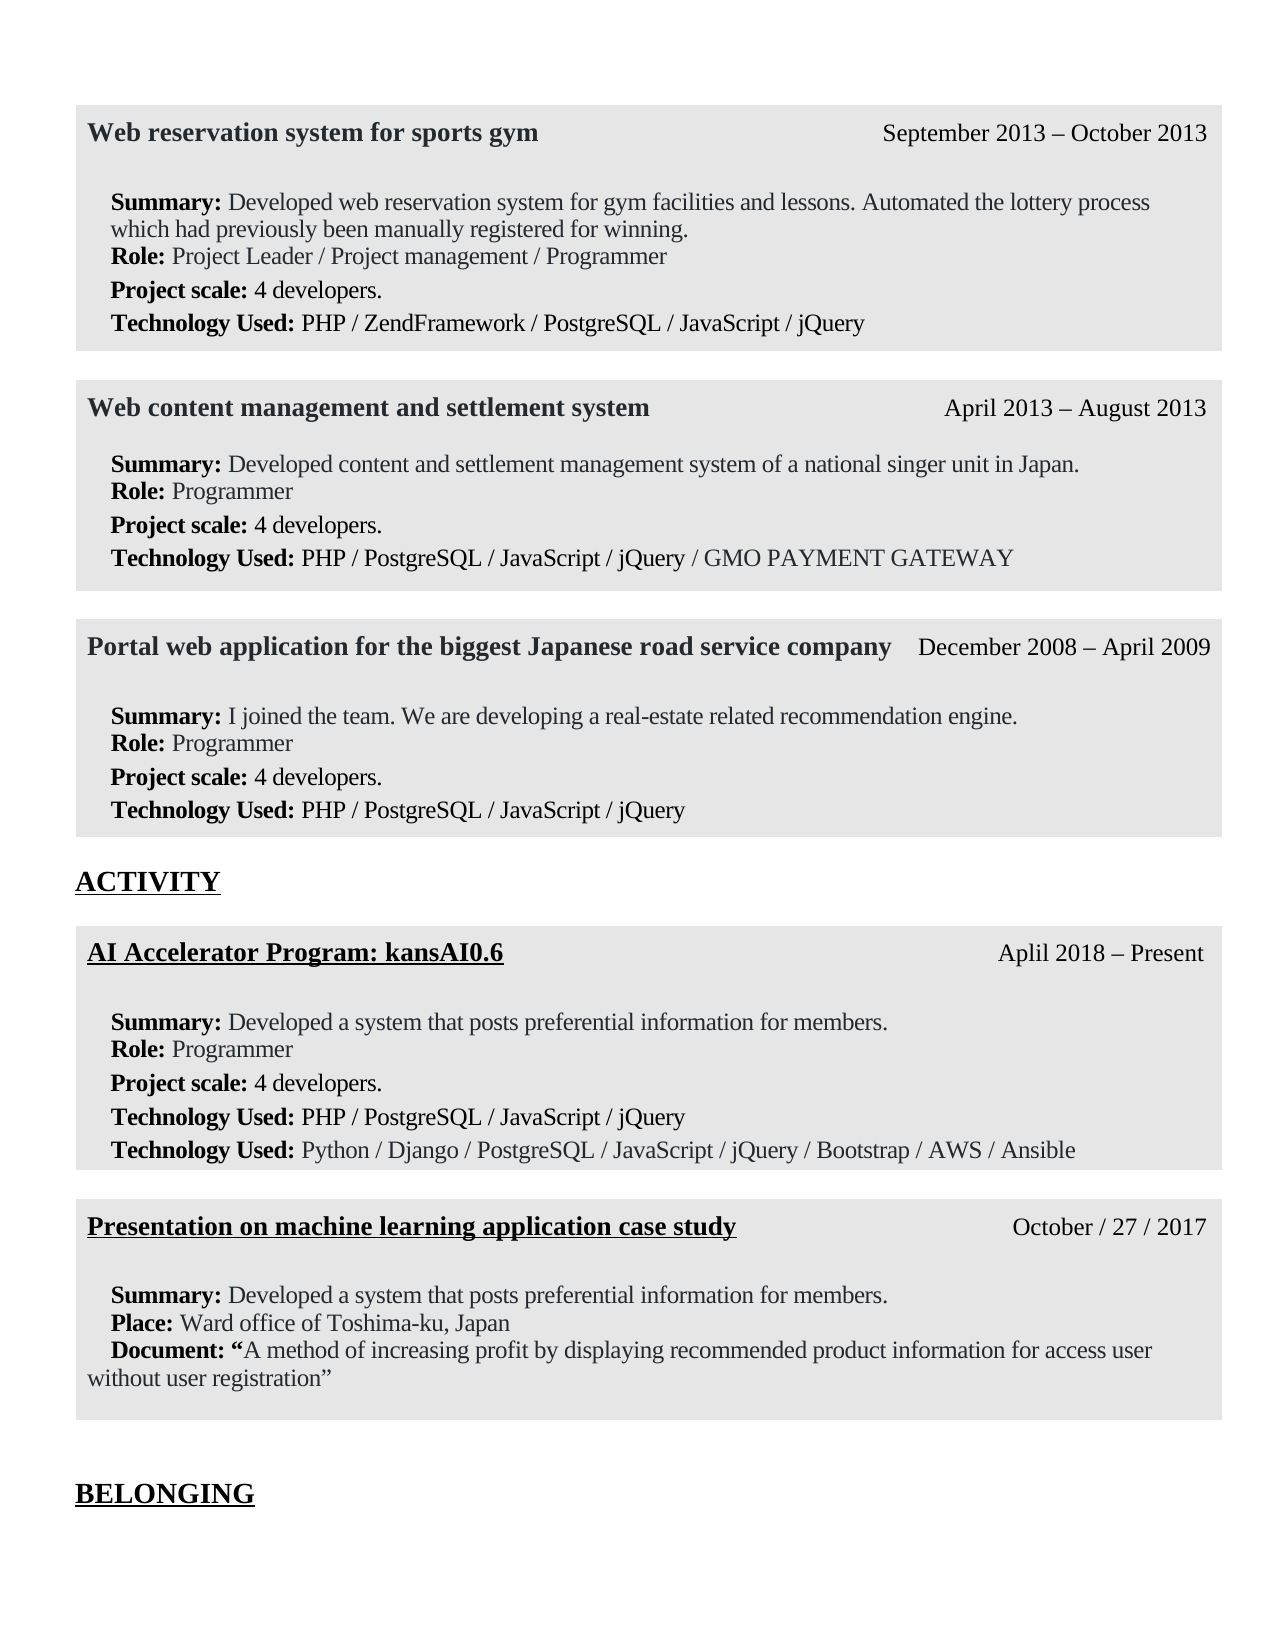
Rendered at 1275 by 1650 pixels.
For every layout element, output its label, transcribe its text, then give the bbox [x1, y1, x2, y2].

text ACTIVITY [75, 864, 1200, 898]
table_header Portal web application for the biggest Japanese road service company December 2008 – April 2009 Summary: I joined the team. We are developing a real-estate related recommendation engine. Role: Programmer Project scale: 4 developers. Technology Used: PHP / PostgreSQL / JavaScript / jQuery [76, 619, 1222, 837]
table_header AI Accelerator Program: kansAI0.6 Aplil 2018 – Present Summary: Developed a system that posts preferential information for members. Role: Programmer Project scale: 4 developers. Technology Used: PHP / PostgreSQL / JavaScript / jQuery Technology Used: Python / Django / PostgreSQL / JavaScript / jQuery / Bootstrap / AWS / Ansible [76, 926, 1222, 1170]
table_header Presentation on machine learning application case study October / 27 / 2017 Summary: Developed a system that posts preferential information for members. Place: Ward office of Toshima-ku, Japan Document: “A method of increasing profit by displaying recommended product information for access user without user registration” [76, 1199, 1222, 1420]
table_header Web content management and settlement system April 2013 – August 2013 Summary: Developed content and settlement management system of a national singer unit in Japan. Role: Programmer Project scale: 4 developers. Technology Used: PHP / PostgreSQL / JavaScript / jQuery / GMO PAYMENT GATEWAY [76, 380, 1222, 591]
text BELONGING [75, 1476, 1200, 1510]
table_header Web reservation system for sports gym September 2013 – October 2013 Summary: Developed web reservation system for gym facilities and lessons. Automated the lottery process which had previously been manually registered for winning. Role: Project Leader / Project management / Programmer Project scale: 4 developers. Technology Used: PHP / ZendFramework / PostgreSQL / JavaScript / jQuery [76, 105, 1222, 351]
